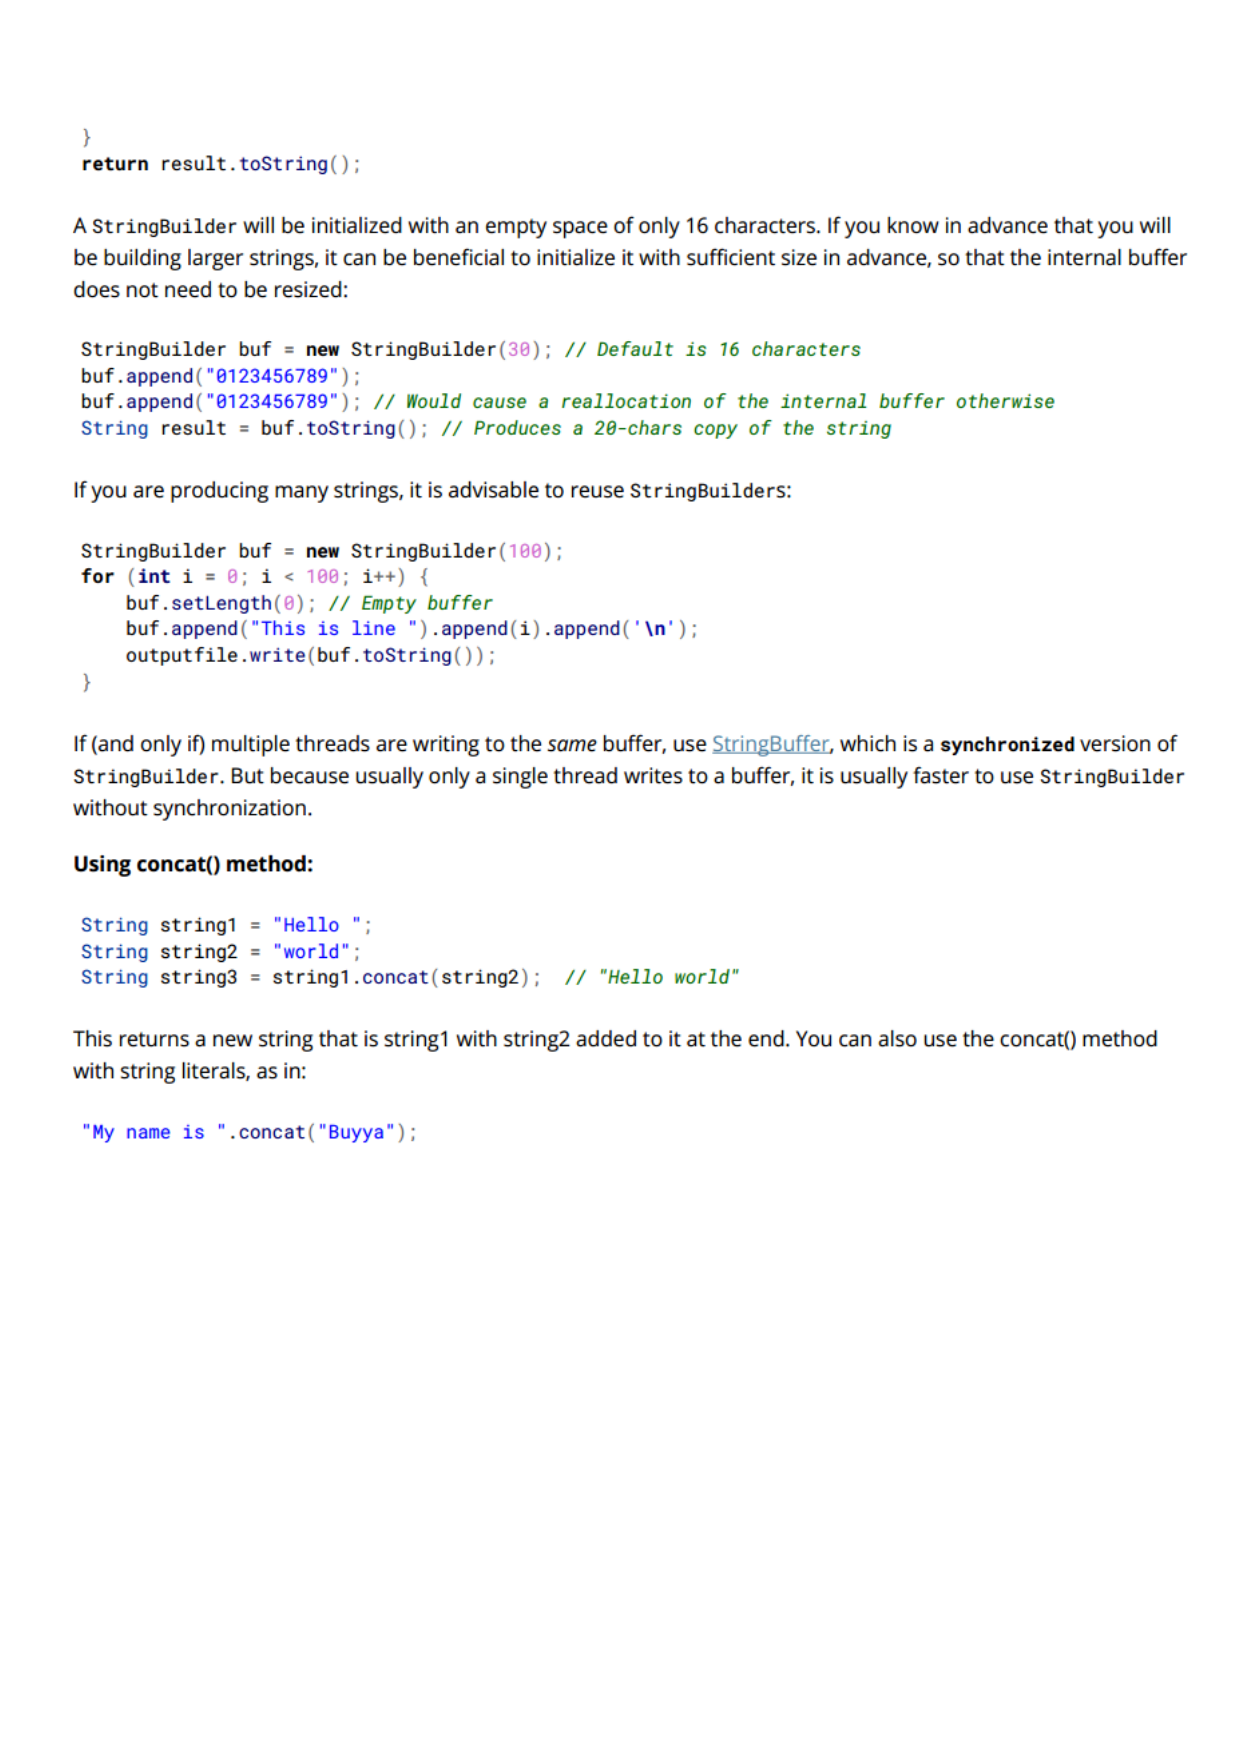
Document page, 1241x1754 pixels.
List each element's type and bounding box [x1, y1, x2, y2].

picture [60, 117, 1188, 1147]
